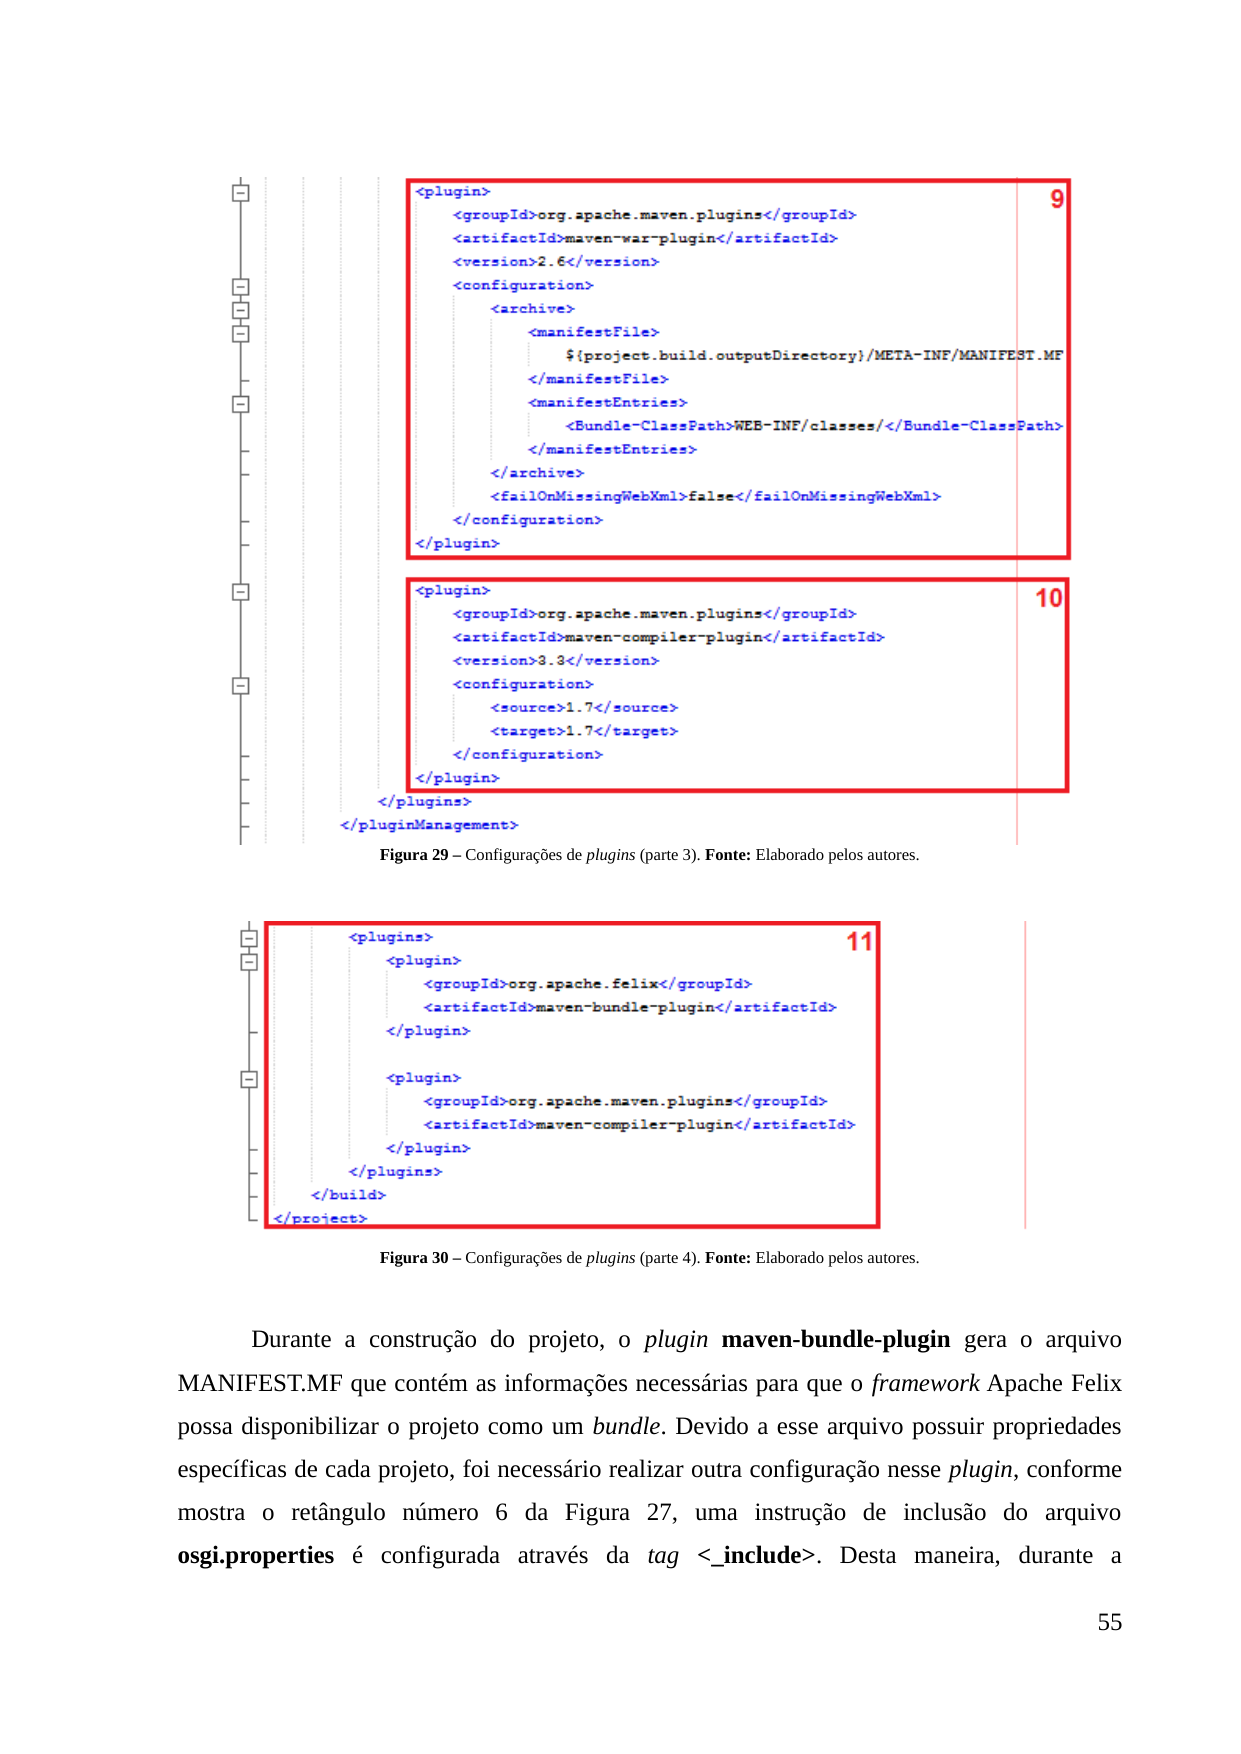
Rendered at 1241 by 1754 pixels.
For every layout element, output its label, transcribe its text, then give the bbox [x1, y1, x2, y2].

text Durante a construção do projeto, o plugin maven-bundle-plugin gera o arquivo MANIFEST.MF que contém as informações necessárias para que o framework Apache Felix possa disponibilizar o projeto como um bundle. Devido a esse arquivo possuir propriedades específicas de cada projeto, foi necessário realizar outra configuração nesse plugin, conforme mostra o retângulo número 6 da Figura 27, uma instrução de inclusão do arquivo osgi.properties é configurada através da tag <_include>. Desta maneira, durante a [177, 1324, 1122, 1569]
picture [233, 921, 1067, 1248]
text Figura 29 – Configurações de plugins (parte 3). Fonte: Elaborado pelos autores. [224, 845, 1076, 864]
picture [223, 177, 1076, 845]
text Figura 30 – Configurações de plugins (parte 4). Fonte: Elaborado pelos autores. [233, 1248, 1066, 1267]
